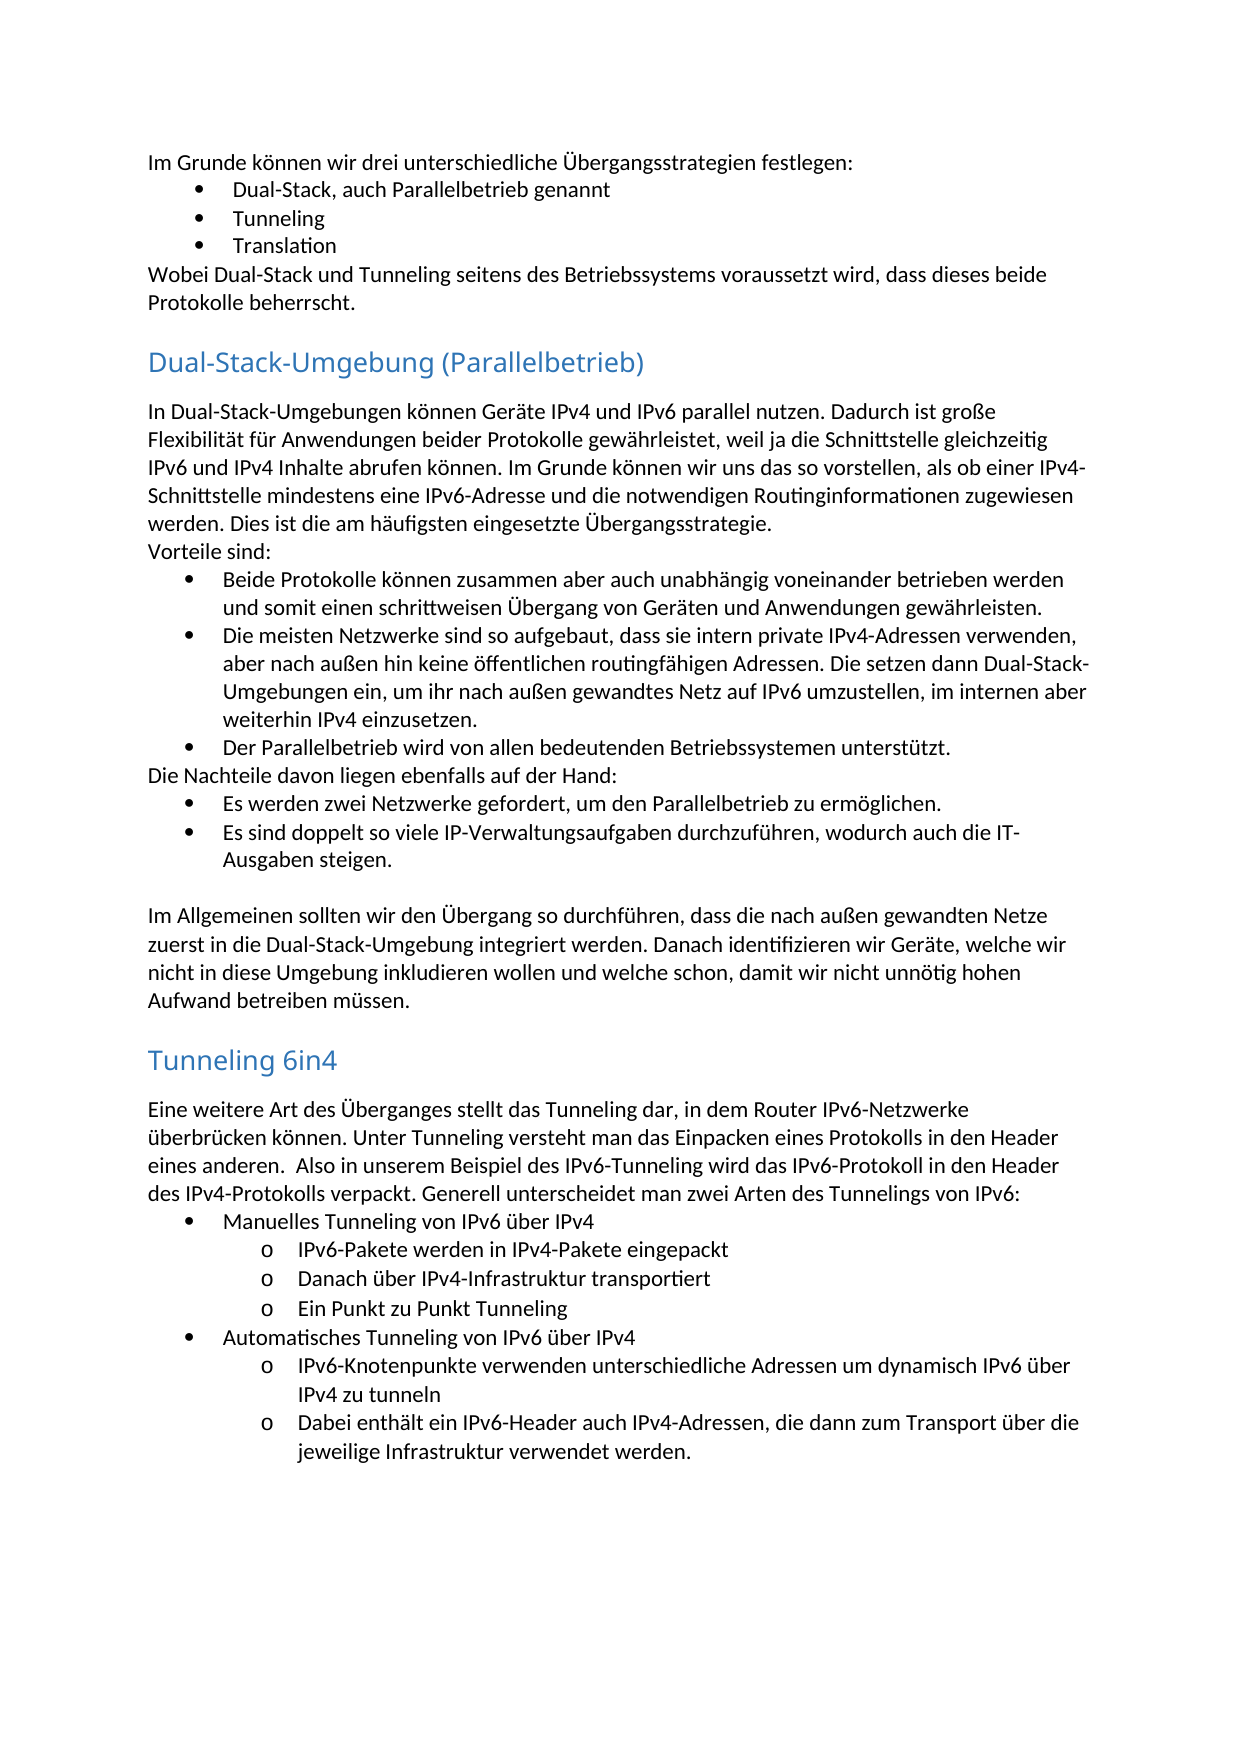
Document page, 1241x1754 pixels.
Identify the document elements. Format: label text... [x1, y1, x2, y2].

list Dual-Stack, auch Parallelbetrieb genannt [195, 176, 1093, 204]
list Danach über IPv4-Infrastruktur transportiert [260, 1264, 1093, 1294]
text In Dual-Stack-Umgebungen können Geräte IPv4 und IPv6 parallel nutzen. Dadurch ist große Flexibilität für Anwendungen beider Protokolle gewährleistet, weil ja die Schnittstelle gleichzeitig IPv6 und IPv4 Inhalte abrufen können. Im Grunde können wir uns das so vorstellen, als ob einer IPv4-Schnittstelle mindestens eine IPv6-Adresse und die notwendigen Routinginformationen zugewiesen werden. Dies ist die am häufigsten eingesetzte Übergangsstrategie. [148, 397, 1093, 537]
subtitle Dual-Stack-Umgebung (Parallelbetrieb) [148, 344, 1093, 381]
list IPv6-Knotenpunkte verwenden unterschiedliche Adressen um dynamisch IPv6 über IPv4 zu tunneln [260, 1351, 1093, 1408]
text Die Nachteile davon liegen ebenfalls auf der Hand: [148, 762, 1093, 789]
list IPv6-Pakete werden in IPv4-Pakete eingepackt [260, 1235, 1093, 1264]
text Vorteile sind: [148, 537, 1093, 565]
list Es sind doppelt so viele IP-Verwaltungsaufgaben durchzuführen, wodurch auch die IT-Ausgaben steigen. [185, 818, 1093, 874]
list Manuelles Tunneling von IPv6 über IPv4 [185, 1207, 1093, 1235]
text Wobei Dual-Stack und Tunneling seitens des Betriebssystems voraussetzt wird, dass dieses beide Protokolle beherrscht. [148, 260, 1093, 316]
list Tunneling [195, 204, 1093, 232]
list Beide Protokolle können zusammen aber auch unabhängig voneinander betrieben werden und somit einen schrittweisen Übergang von Geräten und Anwendungen gewährleisten. [185, 565, 1093, 621]
list Translation [195, 232, 1093, 260]
text Im Allgemeinen sollten wir den Übergang so durchführen, dass die nach außen gewandten Netze zuerst in die Dual-Stack-Umgebung integriert werden. Danach identifizieren wir Geräte, welche wir nicht in diese Umgebung inkludieren wollen und welche schon, damit wir nicht unnötig hohen Aufwand betreiben müssen. [148, 902, 1093, 1014]
list Dabei enthält ein IPv6-Header auch IPv4-Adressen, die dann zum Transport über die jeweilige Infrastruktur verwendet werden. [260, 1408, 1093, 1465]
list Es werden zwei Netzwerke gefordert, um den Parallelbetrieb zu ermöglichen. [185, 789, 1093, 818]
list Der Parallelbetrieb wird von allen bedeutenden Betriebssystemen unterstützt. [185, 733, 1093, 762]
list Die meisten Netzwerke sind so aufgebaut, dass sie intern private IPv4-Adressen verwenden, aber nach außen hin keine öffentlichen routingfähigen Adressen. Die setzen dann Dual-Stack-Umgebungen ein, um ihr nach außen gewandtes Netz auf IPv6 umzustellen, im internen aber weiterhin IPv4 einzusetzen. [185, 621, 1093, 733]
text Eine weitere Art des Überganges stellt das Tunneling dar, in dem Router IPv6-Netzwerke überbrücken können. Unter Tunneling versteht man das Einpacken eines Protokolls in den Header eines anderen. Also in unserem Beispiel des IPv6-Tunneling wird das IPv6-Protokoll in den Header des IPv4-Protokolls verpackt. Generell unterscheidet man zwei Arten des Tunnelings von IPv6: [148, 1095, 1093, 1207]
list Automatisches Tunneling von IPv6 über IPv4 [185, 1323, 1093, 1351]
list Ein Punkt zu Punkt Tunneling [260, 1294, 1093, 1323]
subtitle Tunneling 6in4 [148, 1042, 1093, 1079]
text Im Grunde können wir drei unterschiedliche Übergangsstrategien festlegen: [148, 148, 1093, 176]
